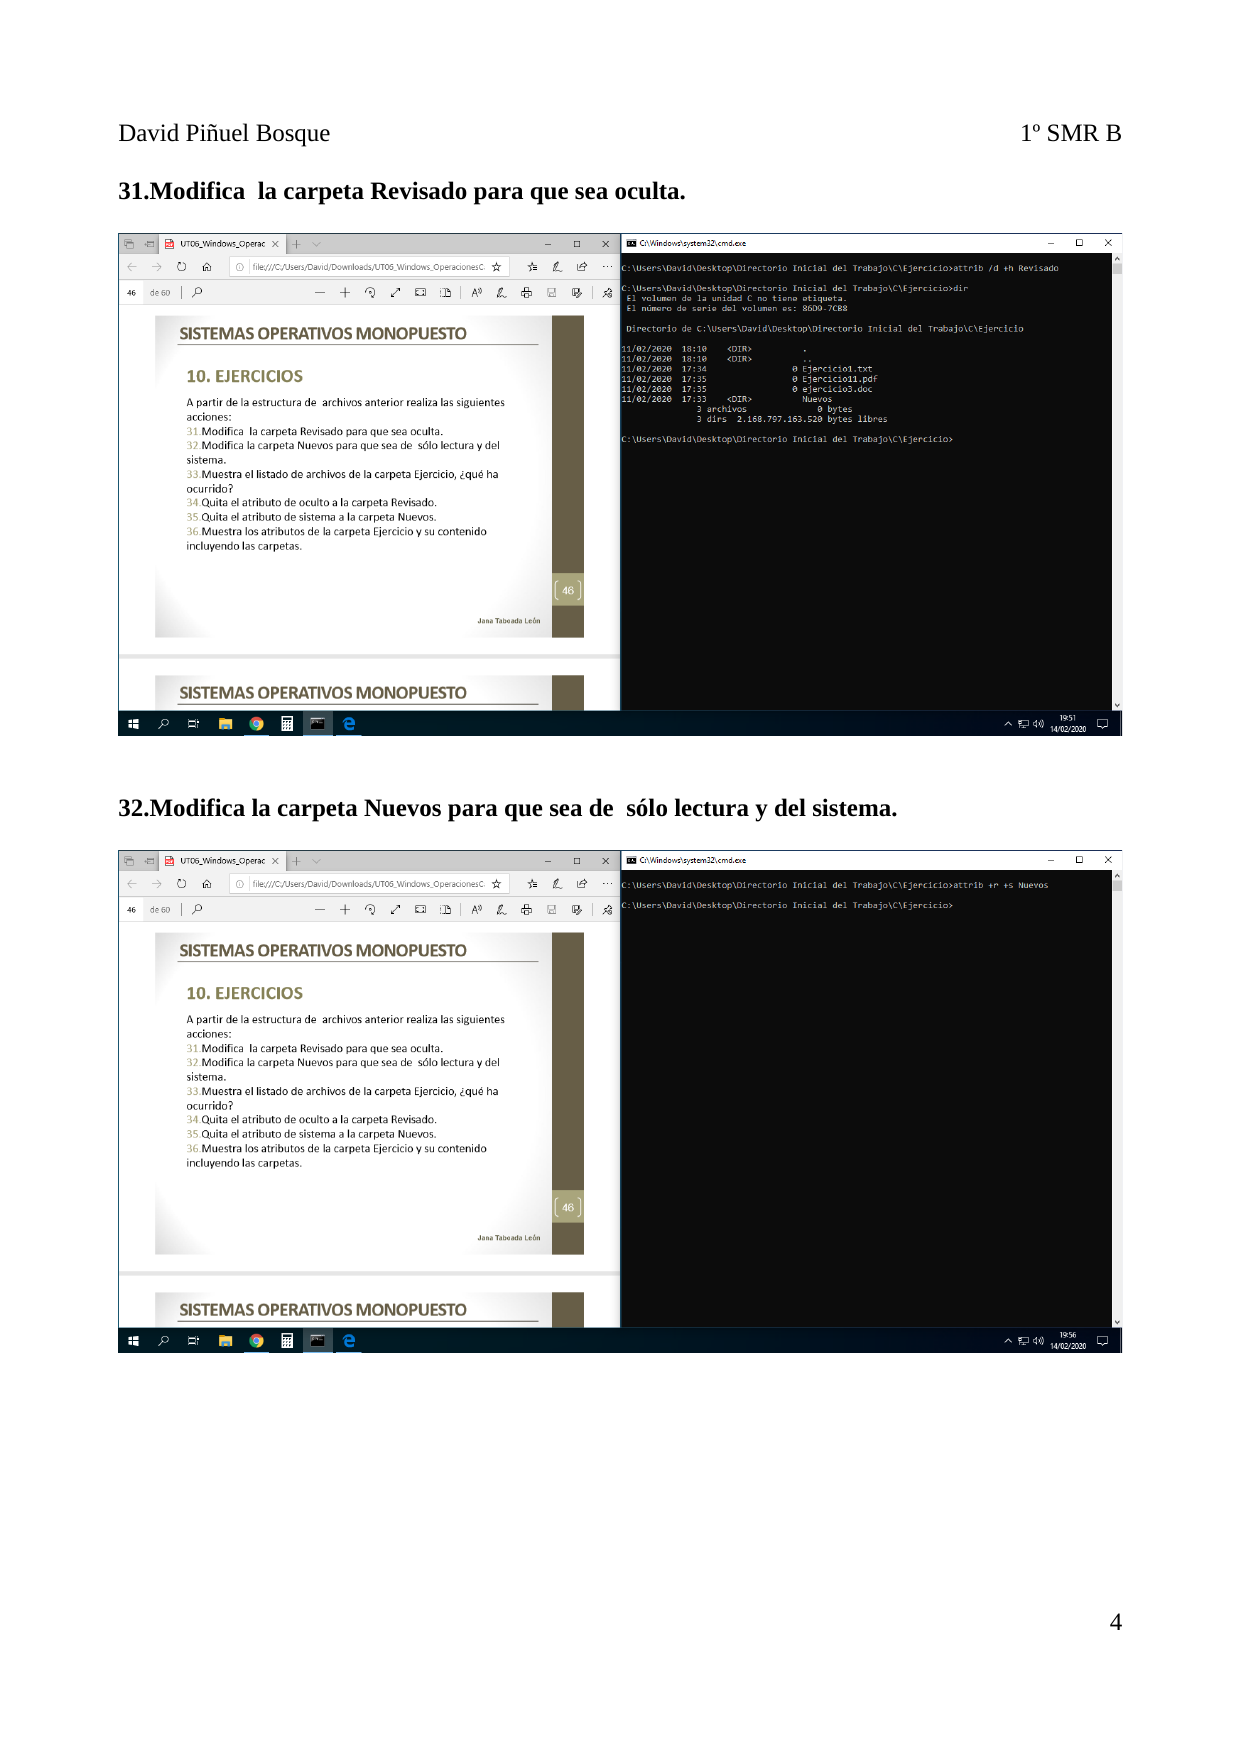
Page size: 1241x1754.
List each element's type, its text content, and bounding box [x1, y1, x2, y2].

picture [118, 233, 1123, 736]
picture [118, 850, 1123, 1353]
text 32.Modifica la carpeta Nuevos para que sea de sólo lectura y del sistema. [118, 793, 1122, 822]
text 31.Modifica la carpeta Revisado para que sea oculta. [118, 176, 1122, 205]
